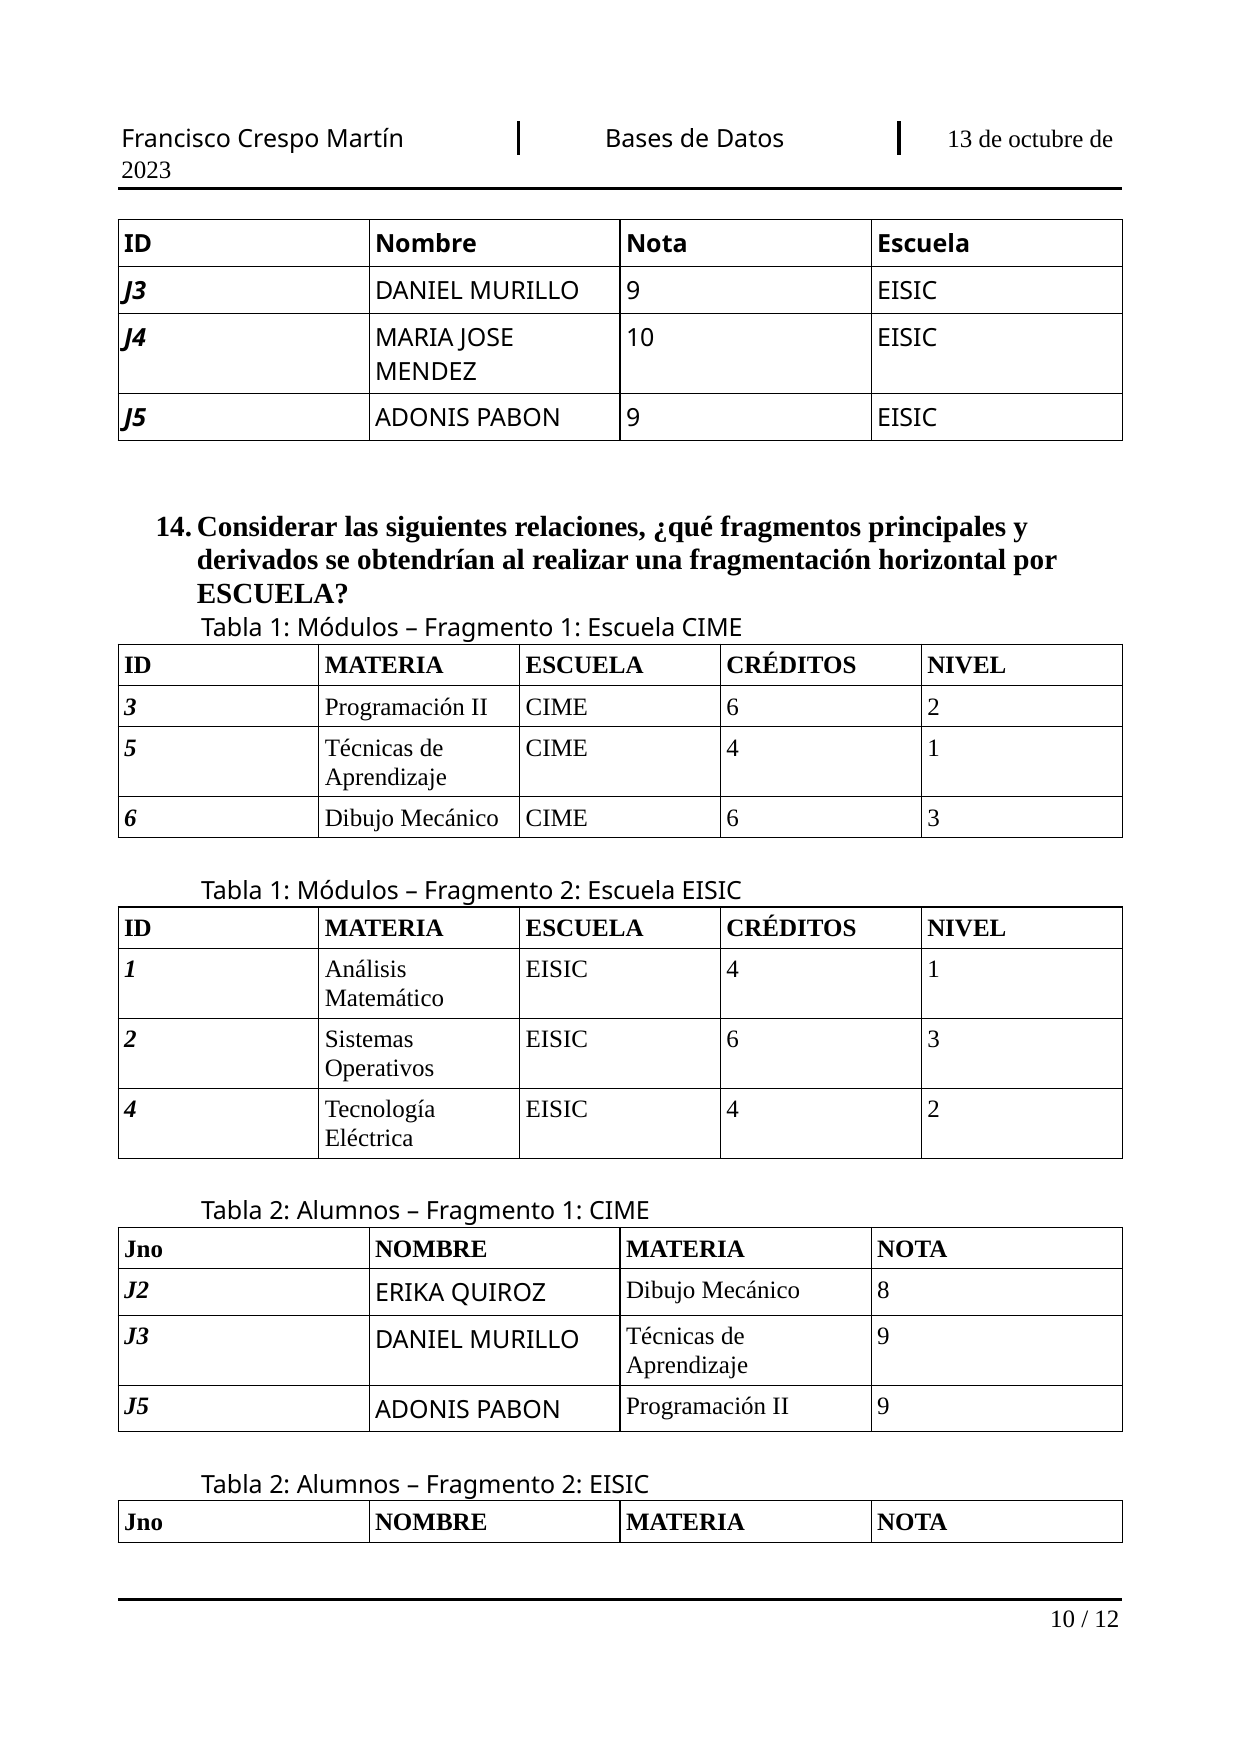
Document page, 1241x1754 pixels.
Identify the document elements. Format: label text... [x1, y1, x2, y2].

table_cell 4 [119, 1089, 318, 1158]
table_cell 4 [721, 949, 921, 1018]
table_cell 9 [872, 1386, 1122, 1431]
table_cell 2 [119, 1019, 318, 1088]
table_cell J2 [119, 1269, 369, 1315]
table_cell Sistemas Operativos [319, 1019, 519, 1088]
table_header MATERIA [621, 1501, 871, 1542]
table_cell Técnicas de Aprendizaje [621, 1316, 871, 1385]
table_cell Dibujo Mecánico [621, 1269, 871, 1315]
table_cell J5 [119, 394, 369, 440]
table_header Jno [119, 1228, 369, 1268]
table_cell EISIC [520, 1019, 720, 1088]
table_cell 6 [721, 686, 921, 726]
table_cell EISIC [872, 267, 1122, 312]
table_header NOMBRE [370, 1501, 619, 1542]
table_header MATERIA [319, 908, 519, 948]
table_cell Programación II [621, 1386, 871, 1431]
table_cell 1 [119, 949, 318, 1018]
table_cell J4 [119, 314, 369, 393]
table_cell 2 [922, 686, 1122, 726]
table_header NIVEL [922, 645, 1122, 685]
table_cell Técnicas de Aprendizaje [319, 727, 519, 796]
table_header Nombre [370, 220, 619, 266]
table_header ESCUELA [520, 908, 720, 948]
table_cell J5 [119, 1386, 369, 1431]
table_cell EISIC [520, 1089, 720, 1158]
table_header ID [119, 220, 369, 266]
table_cell CIME [520, 727, 720, 796]
table_cell 4 [721, 727, 921, 796]
table_header NOTA [872, 1228, 1122, 1268]
table_cell ADONIS PABON [370, 1386, 619, 1431]
table_header MATERIA [319, 645, 519, 685]
table_header Escuela [872, 220, 1122, 266]
table_cell 9 [621, 394, 871, 440]
table_header Nota [621, 220, 871, 266]
table_cell 6 [721, 797, 921, 837]
table_cell 5 [119, 727, 318, 796]
table_header MATERIA [621, 1228, 871, 1268]
table_cell EISIC [872, 394, 1122, 440]
table_cell 9 [872, 1316, 1122, 1385]
table_cell J3 [119, 1316, 369, 1385]
table_header ID [119, 645, 318, 685]
table_cell EISIC [520, 949, 720, 1018]
table_header NOTA [872, 1501, 1122, 1542]
table_cell 8 [872, 1269, 1122, 1315]
table_cell MARIA JOSE MENDEZ [370, 314, 619, 393]
subtitle Tabla 1: Módulos – Fragmento 2: Escuela EISIC [201, 872, 1122, 906]
table_cell 6 [119, 797, 318, 837]
table_cell J3 [119, 267, 369, 312]
table_cell DANIEL MURILLO [370, 1316, 619, 1385]
table_header ESCUELA [520, 645, 720, 685]
table_header ID [119, 908, 318, 948]
table_cell 3 [922, 797, 1122, 837]
table_cell 9 [621, 267, 871, 312]
table_cell EISIC [872, 314, 1122, 393]
subtitle Considerar las siguientes relaciones, ¿qué fragmentos principales y derivados se obtendrían al realizar una fragmentación horizontal por ESCUELA? [155, 509, 1122, 609]
table_cell 2 [922, 1089, 1122, 1158]
table_cell Dibujo Mecánico [319, 797, 519, 837]
subtitle Tabla 2: Alumnos – Fragmento 2: EISIC [201, 1466, 1122, 1500]
table_cell 1 [922, 949, 1122, 1018]
table_header CRÉDITOS [721, 645, 921, 685]
table_cell CIME [520, 797, 720, 837]
table_cell Tecnología Eléctrica [319, 1089, 519, 1158]
table_cell 3 [119, 686, 318, 726]
table_header NOMBRE [370, 1228, 619, 1268]
table_cell DANIEL MURILLO [370, 267, 619, 312]
table_header NIVEL [922, 908, 1122, 948]
table_header CRÉDITOS [721, 908, 921, 948]
table_header Jno [119, 1501, 369, 1542]
table_cell Programación II [319, 686, 519, 726]
table_cell 3 [922, 1019, 1122, 1088]
subtitle Tabla 2: Alumnos – Fragmento 1: CIME [201, 1193, 1122, 1227]
subtitle Tabla 1: Módulos – Fragmento 1: Escuela CIME [201, 609, 1122, 643]
table_cell ERIKA QUIROZ [370, 1269, 619, 1315]
table_cell Análisis Matemático [319, 949, 519, 1018]
table_cell 1 [922, 727, 1122, 796]
table_cell 4 [721, 1089, 921, 1158]
table_cell ADONIS PABON [370, 394, 619, 440]
table_cell 10 [621, 314, 871, 393]
table_cell CIME [520, 686, 720, 726]
table_cell 6 [721, 1019, 921, 1088]
